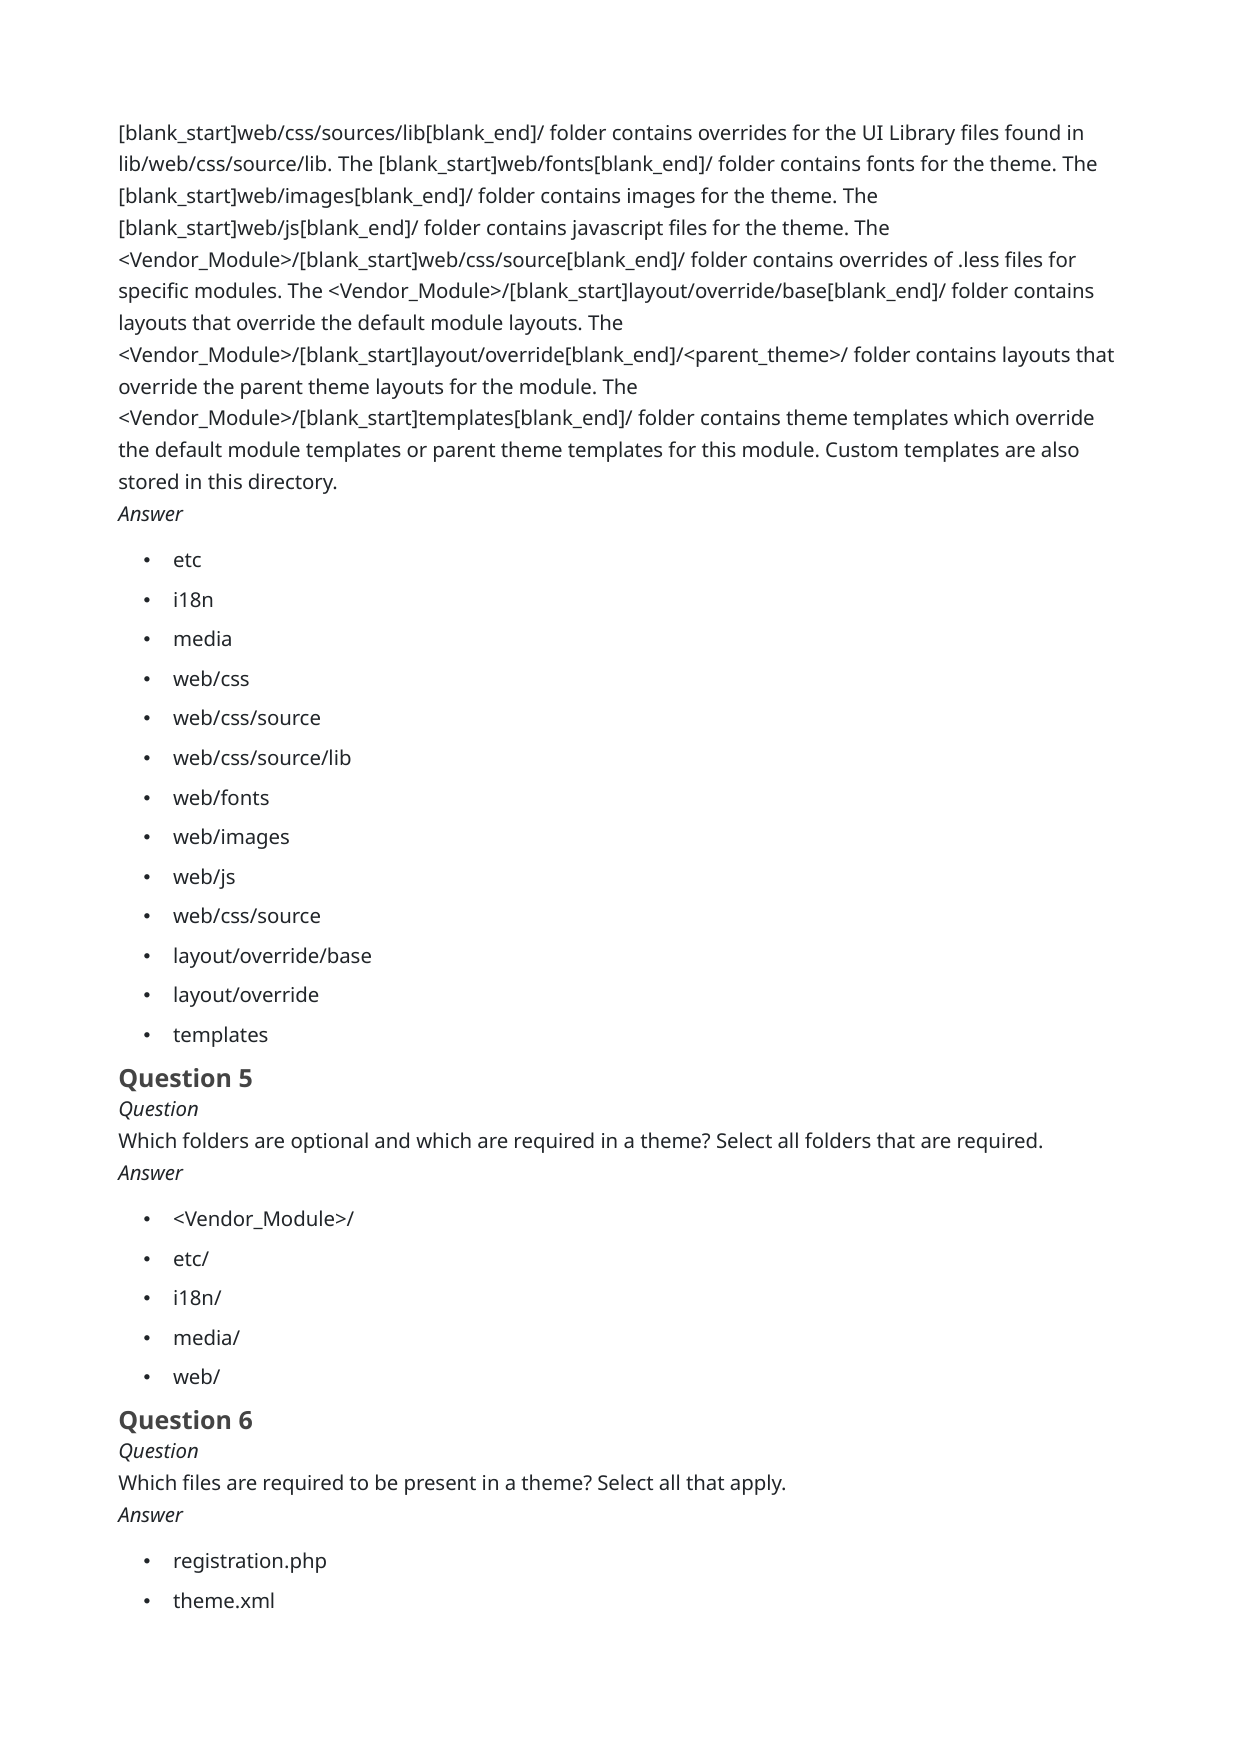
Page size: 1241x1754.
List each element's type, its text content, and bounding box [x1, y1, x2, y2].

list i18n [143, 585, 1122, 613]
list web/css/source [143, 902, 1122, 930]
list web/fonts [143, 783, 1122, 811]
subtitle Question 5 [118, 1060, 1122, 1095]
list web/images [143, 823, 1122, 851]
list <Vendor_Module>/ [143, 1204, 1122, 1232]
subtitle Question 6 [118, 1402, 1122, 1437]
list etc [143, 546, 1122, 573]
list web/js [143, 862, 1122, 890]
text Answer [118, 499, 1122, 527]
text Which folders are optional and which are required in a theme? Select all folders that are required. [118, 1126, 1122, 1154]
list media/ [143, 1323, 1122, 1351]
list i18n/ [143, 1284, 1122, 1311]
text [blank_start]web/css/sources/lib[blank_end]/ folder contains overrides for the UI Library files found in lib/web/css/source/lib. The [blank_start]web/fonts[blank_end]/ folder contains fonts for the theme. The [blank_start]web/images[blank_end]/ folder contains images for the theme. The [blank_start]web/js[blank_end]/ folder contains javascript files for the theme. The <Vendor_Module>/[blank_start]web/css/source[blank_end]/ folder contains overrides of .less files for specific modules. The <Vendor_Module>/[blank_start]layout/override/base[blank_end]/ folder contains layouts that override the default module layouts. The <Vendor_Module>/[blank_start]layout/override[blank_end]/<parent_theme>/ folder contains layouts that override the parent theme layouts for the module. The <Vendor_Module>/[blank_start]templates[blank_end]/ folder contains theme templates which override the default module templates or parent theme templates for this module. Custom templates are also stored in this directory. [118, 118, 1122, 495]
list templates [143, 1021, 1122, 1048]
list media [143, 625, 1122, 653]
list etc/ [143, 1244, 1122, 1272]
list registration.php [143, 1547, 1122, 1574]
list web/css/source/lib [143, 744, 1122, 771]
text Which files are required to be present in a theme? Select all that apply. [118, 1469, 1122, 1496]
text Answer [118, 1500, 1122, 1528]
list web/css [143, 664, 1122, 692]
list layout/override/base [143, 942, 1122, 969]
list layout/override [143, 981, 1122, 1009]
list web/ [143, 1363, 1122, 1391]
list theme.xml [143, 1586, 1122, 1614]
text Question [118, 1095, 1122, 1122]
text Question [118, 1437, 1122, 1464]
text Answer [118, 1158, 1122, 1186]
list web/css/source [143, 704, 1122, 732]
